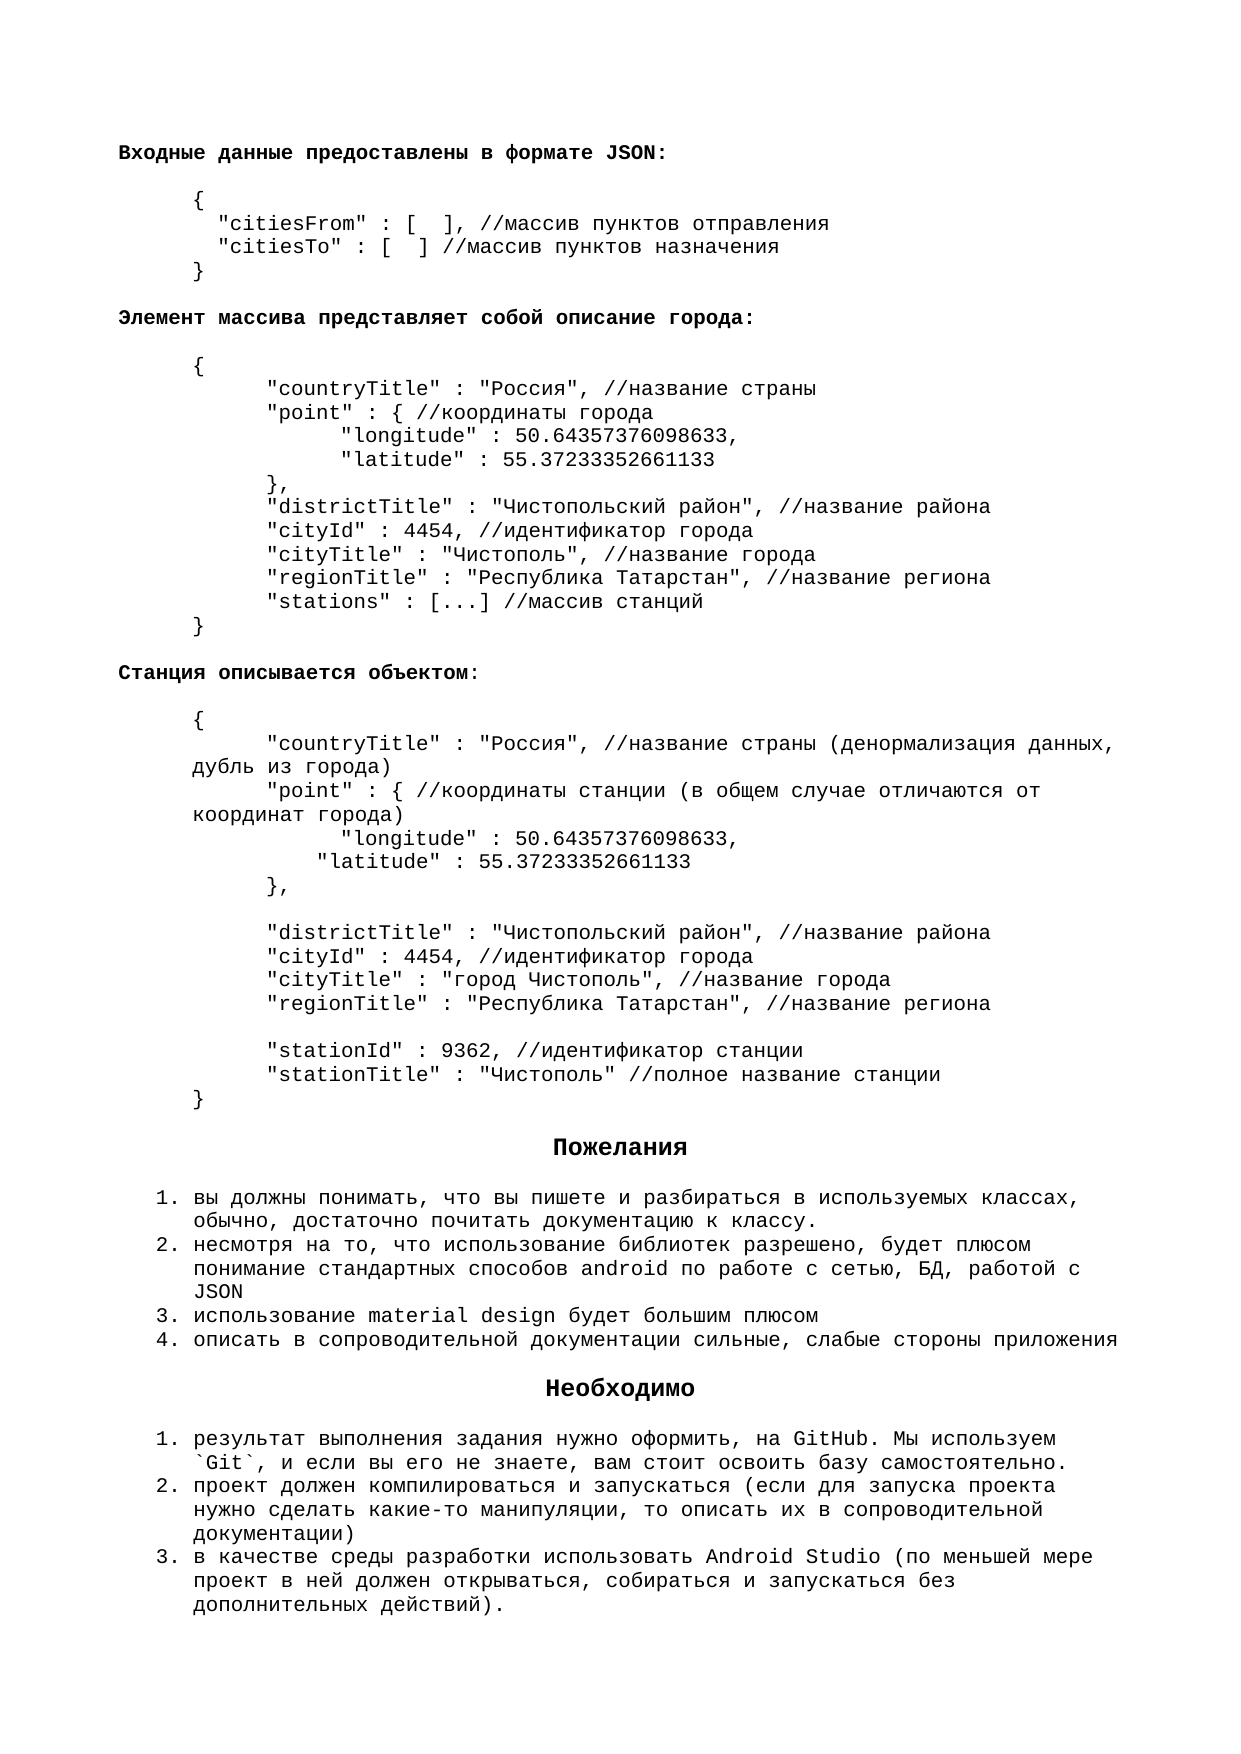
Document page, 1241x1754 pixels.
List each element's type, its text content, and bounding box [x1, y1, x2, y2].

text "districtTitle" : "Чистопольский район", //название района [192, 922, 1122, 946]
list результат выполнения задания нужно оформить, на GitHub. Мы используем `Git`, и если вы его не знаете, вам стоит освоить базу самостоятельно. [156, 1428, 1122, 1475]
text "cityTitle" : "город Чистополь", //название города [192, 969, 1122, 993]
text "cityTitle" : "Чистополь", //название города [192, 544, 1122, 567]
text Станция описывается объектом: [118, 662, 1122, 686]
text "stationTitle" : "Чистополь" //полное название станции [192, 1064, 1122, 1088]
text "stations" : [...] //массив станций [192, 591, 1122, 615]
text "cityId" : 4454, //идентификатор города [192, 946, 1122, 969]
text }, [192, 473, 1122, 496]
list в качестве среды разработки использовать Android Studio (по меньшей мере проект в ней должен открываться, собираться и запускаться без дополнительных действий). [156, 1546, 1122, 1617]
text } [192, 260, 1122, 284]
text } [192, 615, 1122, 638]
text Пожелания [118, 1135, 1122, 1163]
text "districtTitle" : "Чистопольский район", //название района [192, 496, 1122, 520]
text } [192, 1088, 1122, 1111]
text "countryTitle" : "Россия", //название страны (денормализация данных, дубль из города) [192, 733, 1122, 780]
text "stationId" : 9362, //идентификатор станции [192, 1040, 1122, 1064]
text "longitude" : 50.64357376098633, [192, 426, 1122, 449]
list несмотря на то, что использование библиотек разрешено, будет плюсом понимание стандартных способов android по работе с сетью, БД, работой с JSON [156, 1234, 1122, 1305]
text "countryTitle" : "Россия", //название страны [192, 378, 1122, 402]
text { [192, 354, 1122, 378]
text "latitude" : 55.37233352661133 [192, 851, 1122, 875]
text }, [192, 875, 1122, 898]
text "citiesFrom" : [ ], //массив пунктов отправления [192, 213, 1122, 236]
text "cityId" : 4454, //идентификатор города [192, 520, 1122, 544]
text "point" : { //координаты города [192, 402, 1122, 426]
text Элемент массива представляет собой описание города: [118, 307, 1122, 331]
text "longitude" : 50.64357376098633, [192, 827, 1122, 851]
text "regionTitle" : "Республика Татарстан", //название региона [192, 567, 1122, 591]
text Входные данные предоставлены в формате JSON: [118, 142, 1122, 165]
list использование material design будет большим плюсом [156, 1305, 1122, 1329]
list описать в сопроводительной документации сильные, слабые стороны приложения [156, 1329, 1122, 1352]
list проект должен компилироваться и запускаться (если для запуска проекта нужно сделать какие-то манипуляции, то описать их в сопроводительной документации) [156, 1475, 1122, 1546]
list вы должны понимать, что вы пишете и разбираться в используемых классах, обычно, достаточно почитать документацию к классу. [156, 1187, 1122, 1234]
text Необходимо [118, 1376, 1122, 1404]
text "latitude" : 55.37233352661133 [192, 449, 1122, 473]
text { [192, 709, 1122, 733]
text "regionTitle" : "Республика Татарстан", //название региона [192, 993, 1122, 1017]
text "point" : { //координаты станции (в общем случае отличаются от координат города) [192, 780, 1122, 827]
text { [192, 189, 1122, 213]
text "citiesTo" : [ ] //массив пунктов назначения [192, 236, 1122, 260]
